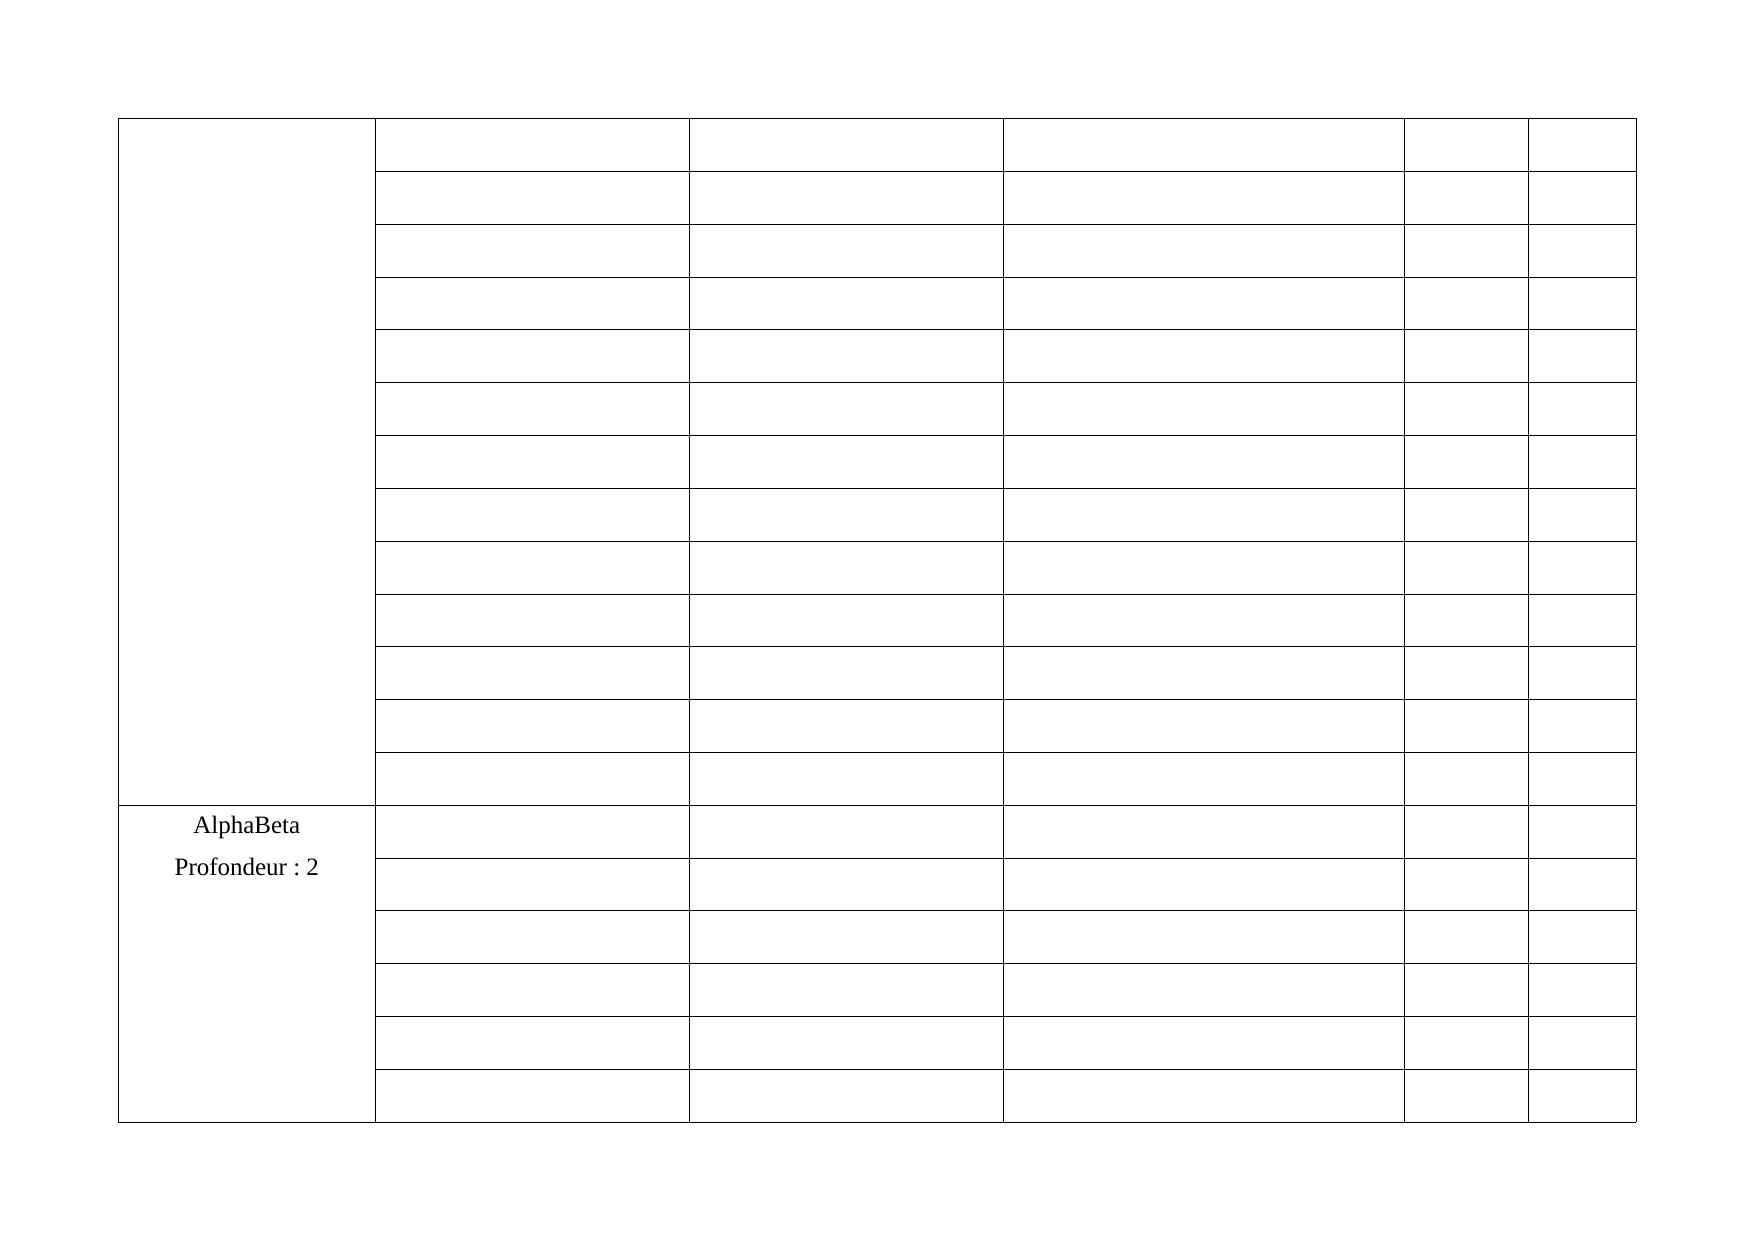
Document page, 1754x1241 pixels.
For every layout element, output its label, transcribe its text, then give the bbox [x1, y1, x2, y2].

table_cell [690, 542, 1003, 593]
table_cell [1405, 542, 1528, 593]
table_cell [1004, 278, 1404, 329]
table_cell [1405, 859, 1528, 910]
table_cell [1529, 225, 1636, 277]
table_cell [690, 278, 1003, 329]
table_cell [1529, 595, 1636, 646]
table_cell [1004, 383, 1404, 435]
table_cell [1405, 1070, 1528, 1122]
table_cell [1405, 489, 1528, 541]
table_cell [119, 119, 375, 805]
table_cell [1405, 753, 1528, 805]
table_cell [376, 859, 689, 910]
table_cell [1529, 753, 1636, 805]
table_cell [1004, 436, 1404, 488]
table_cell [376, 225, 689, 277]
table_cell [1004, 542, 1404, 593]
table_cell [1004, 172, 1404, 224]
table_cell [690, 225, 1003, 277]
table_cell [1405, 700, 1528, 752]
table_cell [1529, 278, 1636, 329]
table_cell [1529, 1017, 1636, 1069]
table_cell [1529, 436, 1636, 488]
table_cell [376, 806, 689, 857]
table_cell [376, 542, 689, 593]
table_cell [690, 489, 1003, 541]
table_cell [376, 172, 689, 224]
table_cell [1004, 964, 1404, 1016]
table_cell [1529, 911, 1636, 963]
table_cell [376, 383, 689, 435]
table_cell [376, 436, 689, 488]
table_cell [690, 647, 1003, 699]
table_cell [376, 647, 689, 699]
table_cell [690, 119, 1003, 171]
table_cell [690, 859, 1003, 910]
table_cell [1004, 859, 1404, 910]
table_cell [690, 436, 1003, 488]
table_cell AlphaBeta Profondeur : 2 [119, 806, 375, 1122]
table_cell [1529, 489, 1636, 541]
table_cell [1004, 595, 1404, 646]
table_cell [1529, 172, 1636, 224]
table_cell [1004, 647, 1404, 699]
table_cell [376, 911, 689, 963]
table_cell [376, 119, 689, 171]
table_cell [1004, 700, 1404, 752]
table_cell [376, 753, 689, 805]
table_cell [376, 330, 689, 382]
table_cell [690, 595, 1003, 646]
table_cell [376, 1017, 689, 1069]
table_cell [376, 700, 689, 752]
table_cell [1529, 647, 1636, 699]
table_cell [1004, 489, 1404, 541]
table_cell [1529, 542, 1636, 593]
table_cell [1004, 1070, 1404, 1122]
table_cell [690, 911, 1003, 963]
table_cell [1529, 700, 1636, 752]
table_cell [1405, 911, 1528, 963]
table_cell [376, 278, 689, 329]
table_cell [1004, 225, 1404, 277]
table_cell [1004, 753, 1404, 805]
table_cell [1405, 647, 1528, 699]
table_cell [1405, 1017, 1528, 1069]
table_cell [690, 1070, 1003, 1122]
table_cell [1529, 119, 1636, 171]
table_cell [690, 964, 1003, 1016]
table_cell [690, 330, 1003, 382]
table_cell [376, 964, 689, 1016]
table_cell [690, 383, 1003, 435]
table_cell [1529, 806, 1636, 857]
table_cell [1004, 911, 1404, 963]
table_cell [690, 1017, 1003, 1069]
table_cell [1405, 964, 1528, 1016]
table_cell [690, 700, 1003, 752]
table_cell [376, 595, 689, 646]
table_cell [376, 489, 689, 541]
table_cell [1529, 383, 1636, 435]
table_cell [1405, 278, 1528, 329]
table_cell [1405, 383, 1528, 435]
table_cell [1004, 1017, 1404, 1069]
table_cell [690, 753, 1003, 805]
table_cell [690, 172, 1003, 224]
table_cell [1004, 806, 1404, 857]
table_cell [1405, 119, 1528, 171]
table_cell [1405, 330, 1528, 382]
table_cell [1405, 172, 1528, 224]
table_cell [376, 1070, 689, 1122]
table_cell [1529, 964, 1636, 1016]
table_cell [1004, 330, 1404, 382]
table_cell [1405, 225, 1528, 277]
table_cell [1529, 330, 1636, 382]
table_cell [690, 806, 1003, 857]
table_cell [1405, 806, 1528, 857]
table_cell [1405, 436, 1528, 488]
table_cell [1529, 1070, 1636, 1122]
table_cell [1004, 119, 1404, 171]
table_cell [1529, 859, 1636, 910]
table_cell [1405, 595, 1528, 646]
